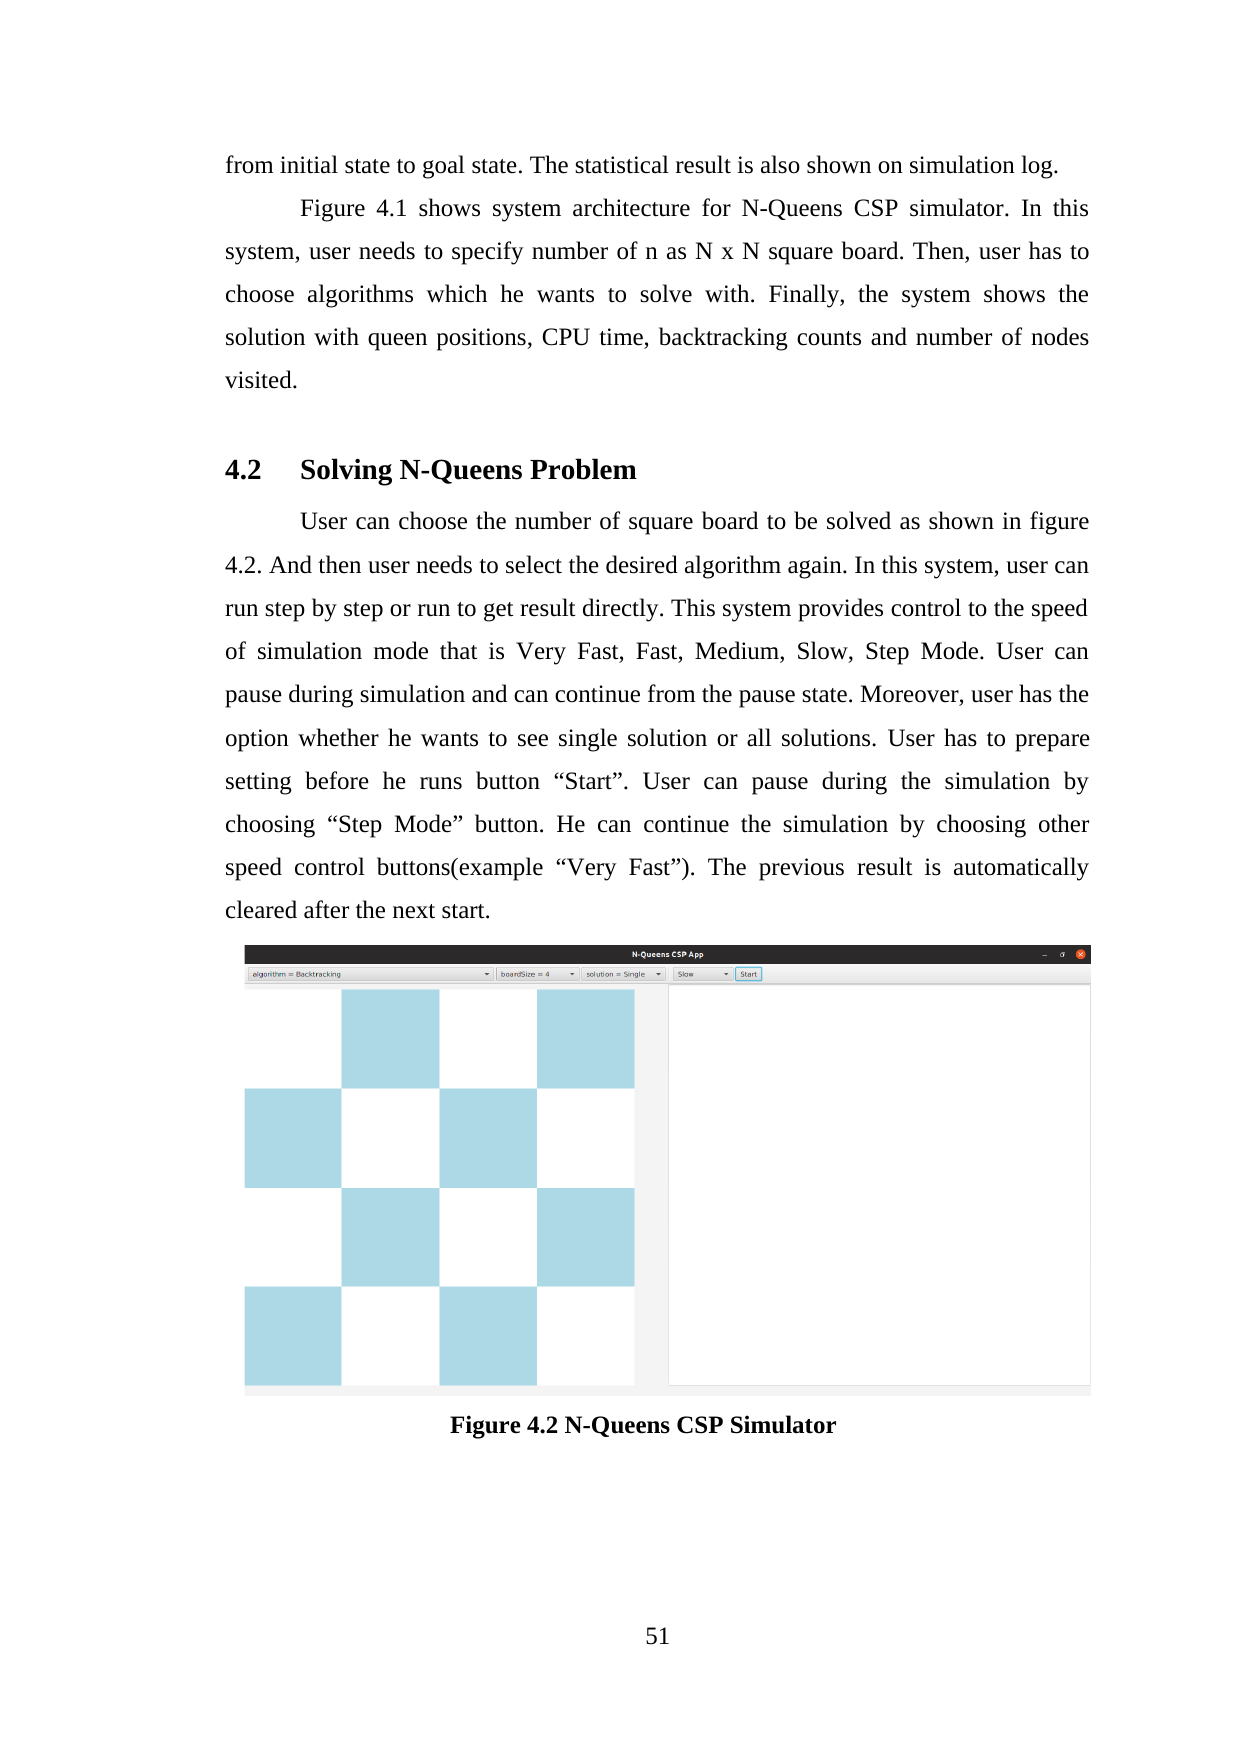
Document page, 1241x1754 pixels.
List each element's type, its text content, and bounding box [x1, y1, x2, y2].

text User can choose the number of square board to be solved as shown in figure 4.2. And then user needs to select the desired algorithm again. In this system, user can run step by step or run to get result directly. This system provides control to the speed of simulation mode that is Very Fast, Fast, Medium, Slow, Step Mode. User can pause during simulation and can continue from the pause state. Moreover, user has the option whether he wants to see single solution or all solutions. User has to prepare setting before he runs button “Start”. User can pause during the simulation by choosing “Step Mode” button. He can continue the simulation by choosing other speed control buttons(example “Very Fast”). The previous result is automatically cleared after the next start. [225, 502, 1090, 924]
picture [244, 945, 1091, 1396]
text from initial state to goal state. The statistical result is also shown on simulation log. [225, 150, 1090, 179]
text Figure 4.1 shows system architecture for N-Queens CSP simulator. In this system, user needs to specify number of n as N x N square board. Then, user has to choose algorithms which he wants to solve with. Finally, the system shows the solution with queen positions, CPU time, backtracking counts and number of nodes visited. [225, 193, 1090, 394]
text 4.2 Solving N-Queens Problem [225, 452, 1090, 485]
text Figure 4.2 N-Queens CSP Simulator [225, 938, 1090, 1439]
